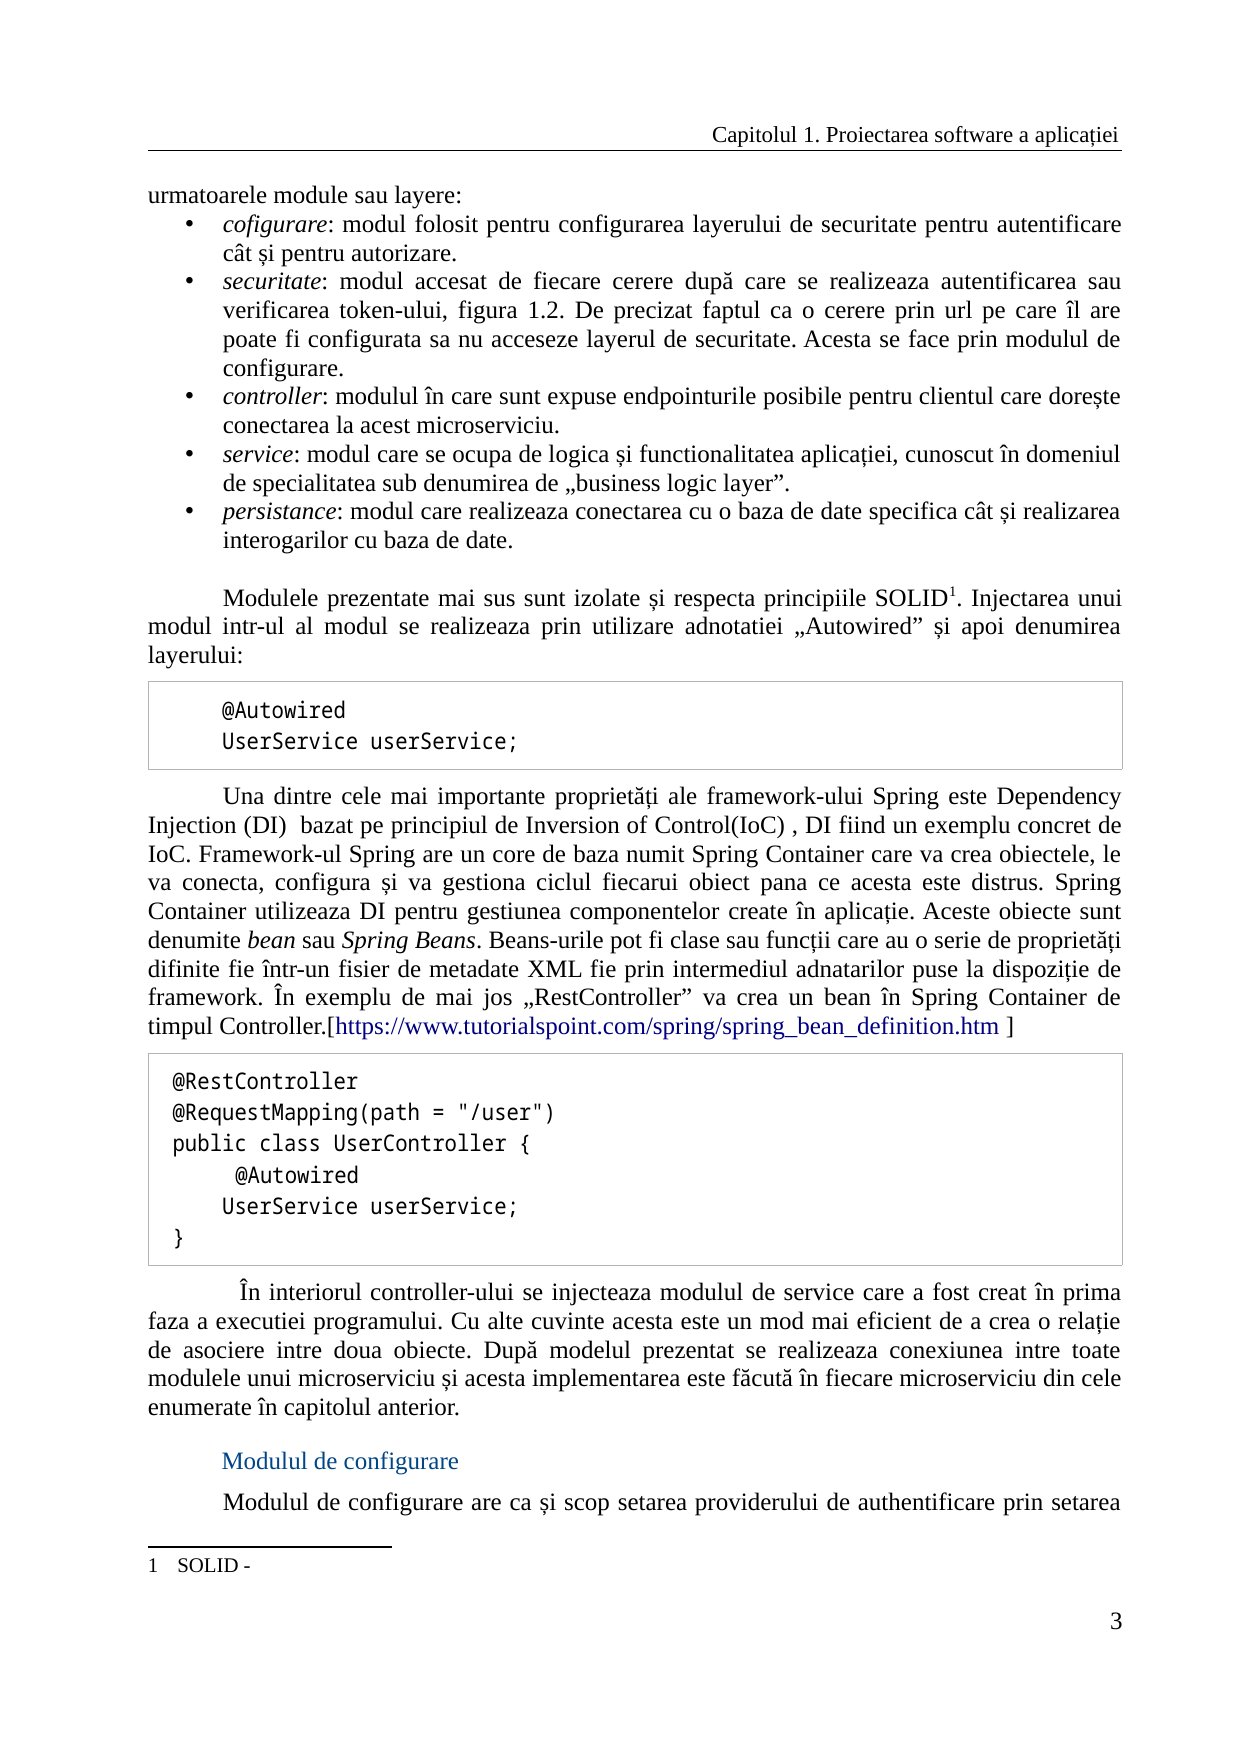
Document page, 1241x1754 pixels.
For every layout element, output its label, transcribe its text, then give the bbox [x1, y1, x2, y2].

text În interiorul controller-ului se injecteaza modulul de service care a fost creat în prima faza a executiei programului. Cu alte cuvinte acesta este un mod mai eficient de a crea o relație de asociere intre doua obiecte. După modelul prezentat se realizeaza conexiunea intre toate modulele unui microserviciu și acesta implementarea este făcută în fiecare microserviciu din cele enumerate în capitolul anterior. [148, 1277, 1122, 1421]
text Una dintre cele mai importante proprietăți ale framework-ului Spring este Dependency Injection (DI) bazat pe principiul de Inversion of Control(IoC) , DI fiind un exemplu concret de IoC. Framework-ul Spring are un core de baza numit Spring Container care va crea obiectele, le va conecta, configura și va gestiona ciclul fiecarui obiect pana ce acesta este distrus. Spring Container utilizeaza DI pentru gestiunea componentelor create în aplicație. Aceste obiecte sunt denumite bean sau Spring Beans. Beans-urile pot fi clase sau funcții care au o serie de proprietăți difinite fie într-un fisier de metadate XML fie prin intermediul adnatarilor puse la dispoziție de framework. În exemplu de mai jos „RestController” va crea un bean în Spring Container de timpul Controller.[https://www.tutorialspoint.com/spring/spring_bean_definition.htm ] [148, 781, 1122, 1040]
subtitle Modulul de configurare [221, 1446, 1122, 1474]
list service: modul care se ocupa de logica și functionalitatea aplicației, cunoscut în domeniul de specialitatea sub denumirea de „business logic layer”. [185, 439, 1122, 496]
text UserService userService; [149, 713, 1122, 769]
text urmatoarele module sau layere: [148, 180, 1122, 209]
text } [149, 1209, 1122, 1265]
list securitate: modul accesat de fiecare cerere după care se realizeaza autentificarea sau verificarea token-ului, figura 1.2. De precizat faptul ca o cerere prin url pe care îl are poate fi configurata sa nu acceseze layerul de securitate. Acesta se face prin modulul de configurare. [185, 266, 1122, 381]
text @Autowired [149, 682, 1122, 713]
list persistance: modul care realizeaza conectarea cu o baza de date specifica cât și realizarea interogarilor cu baza de date. [185, 496, 1122, 554]
text UserService userService; [149, 1177, 1122, 1209]
text public class UserController { [149, 1115, 1122, 1146]
list controller: modulul în care sunt expuse endpointurile posibile pentru clientul care dorește conectarea la acest microserviciu. [185, 381, 1122, 439]
text @Autowired [149, 1146, 1122, 1177]
text Modulul de configurare are ca și scop setarea providerului de authentificare prin setarea [148, 1487, 1122, 1516]
text SOLID - [148, 1553, 1122, 1577]
text @RestController [149, 1054, 1122, 1084]
list cofigurare: modul folosit pentru configurarea layerului de securitate pentru autentificare cât și pentru autorizare. [185, 209, 1122, 266]
text Modulele prezentate mai sus sunt izolate și respecta principiile SOLID. Injectarea unui modul intr-ul al modul se realizeaza prin utilizare adnotatiei „Autowired” și apoi denumirea layerului: [148, 583, 1122, 669]
text @RequestMapping(path = "/user") [149, 1084, 1122, 1115]
